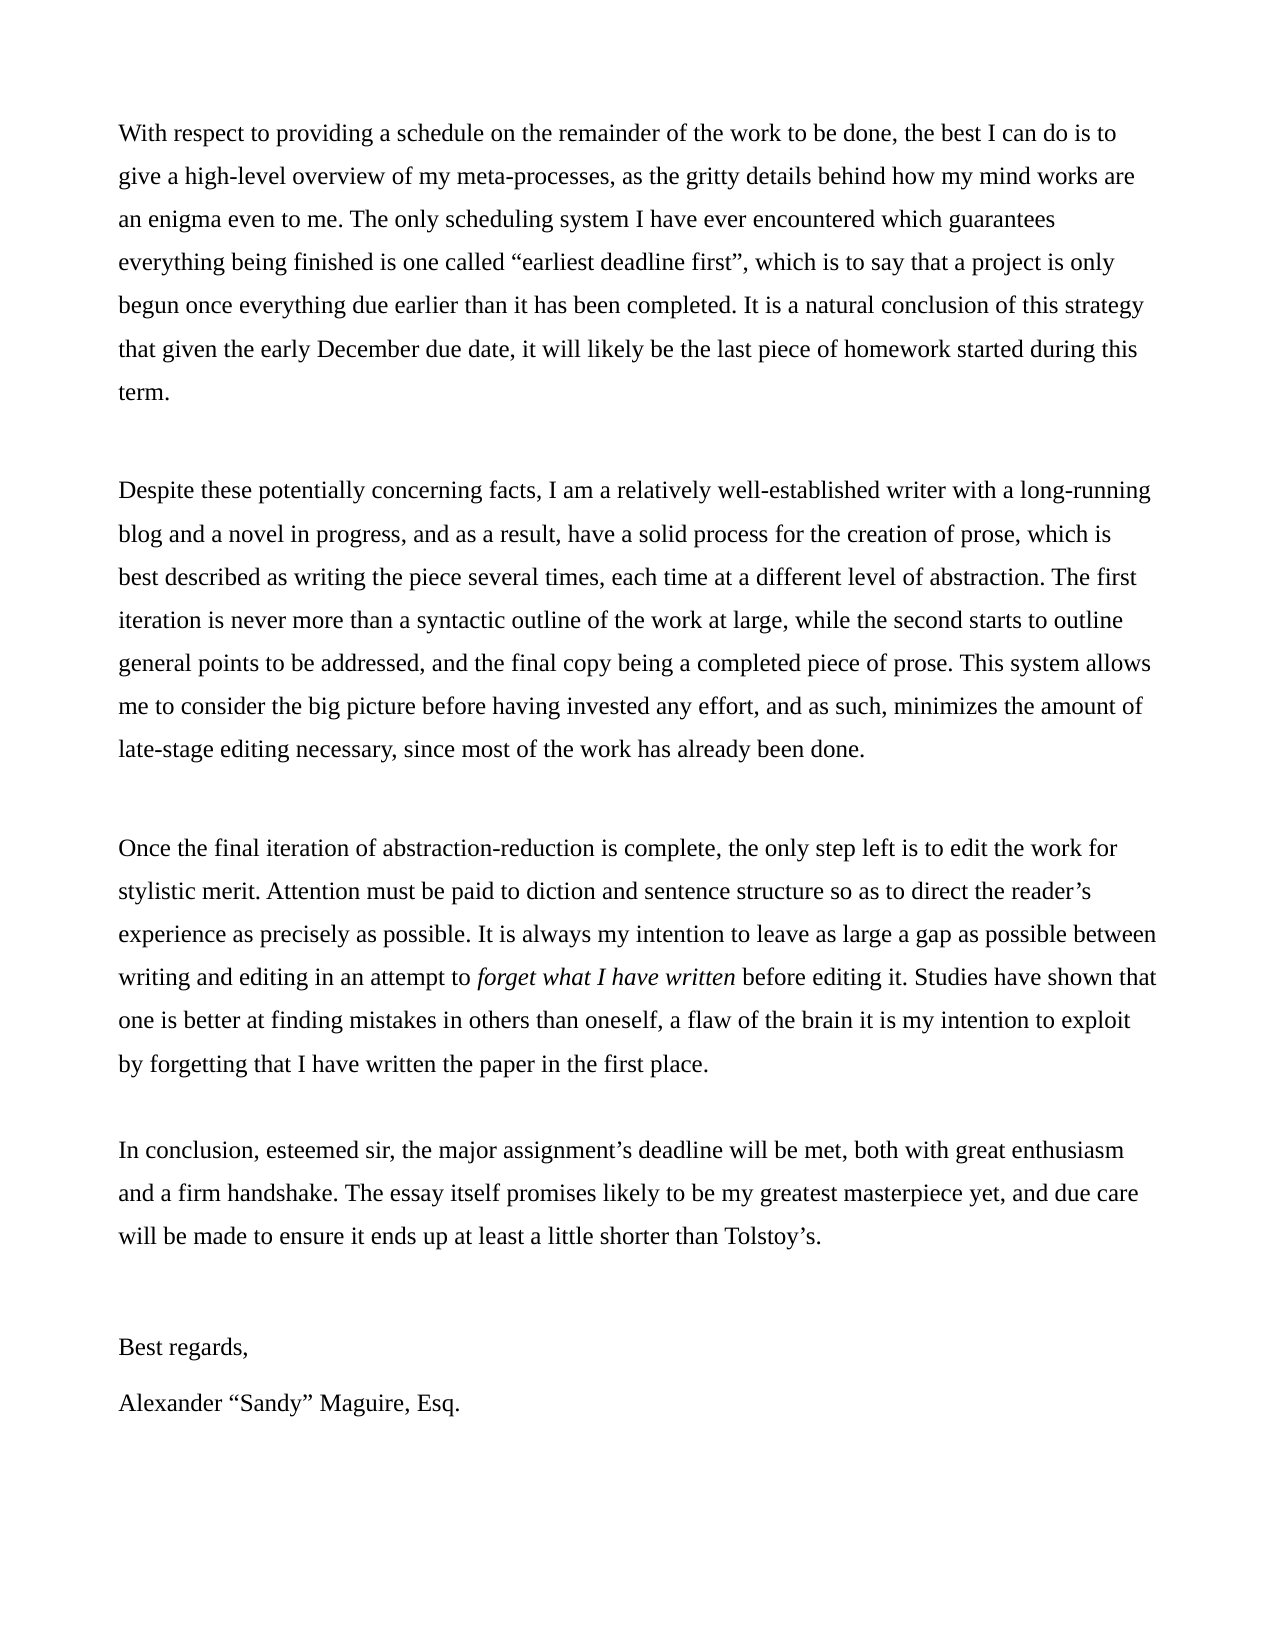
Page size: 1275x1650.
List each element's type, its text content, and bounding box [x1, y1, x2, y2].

text In conclusion, esteemed sir, the major assignment’s deadline will be met, both with great enthusiasm and a firm handshake. The essay itself promises likely to be my greatest masterpiece yet, and due care will be made to ensure it ends up at least a little shorter than Tolstoy’s. [118, 1135, 1157, 1250]
text With respect to providing a schedule on the remainder of the work to be done, the best I can do is to give a high-level overview of my meta-processes, as the gritty details behind how my mind works are an enigma even to me. The only scheduling system I have ever encountered which guarantees everything being finished is one called “earliest deadline first”, which is to say that a project is only begun once everything due earlier than it has been completed. It is a natural conclusion of this strategy that given the early December due date, it will likely be the last piece of homework started during this term. [118, 118, 1157, 406]
text Best regards, [118, 1332, 1157, 1361]
text Despite these potentially concerning facts, I am a relatively well-established writer with a long-running blog and a novel in progress, and as a result, have a solid process for the creation of prose, which is best described as writing the piece several times, each time at a different level of abstraction. The first iteration is never more than a syntactic outline of the work at large, while the second starts to outline general points to be addressed, and the final copy being a completed piece of prose. This system allows me to consider the big picture before having invested any effort, and as such, minimizes the amount of late-stage editing necessary, since most of the work has already been done. [118, 476, 1157, 763]
text Alexander “Sandy” Maguire, Esq. [118, 1388, 1157, 1417]
text Once the final iteration of abstraction-reduction is complete, the only step left is to edit the work for stylistic merit. Attention must be paid to diction and sentence structure so as to direct the reader’s experience as precisely as possible. It is always my intention to leave as large a gap as possible between writing and editing in an attempt to forget what I have written before editing it. Studies have shown that one is better at finding mistakes in others than oneself, a flaw of the brain it is my intention to exploit by forgetting that I have written the paper in the first place. [118, 833, 1157, 1077]
